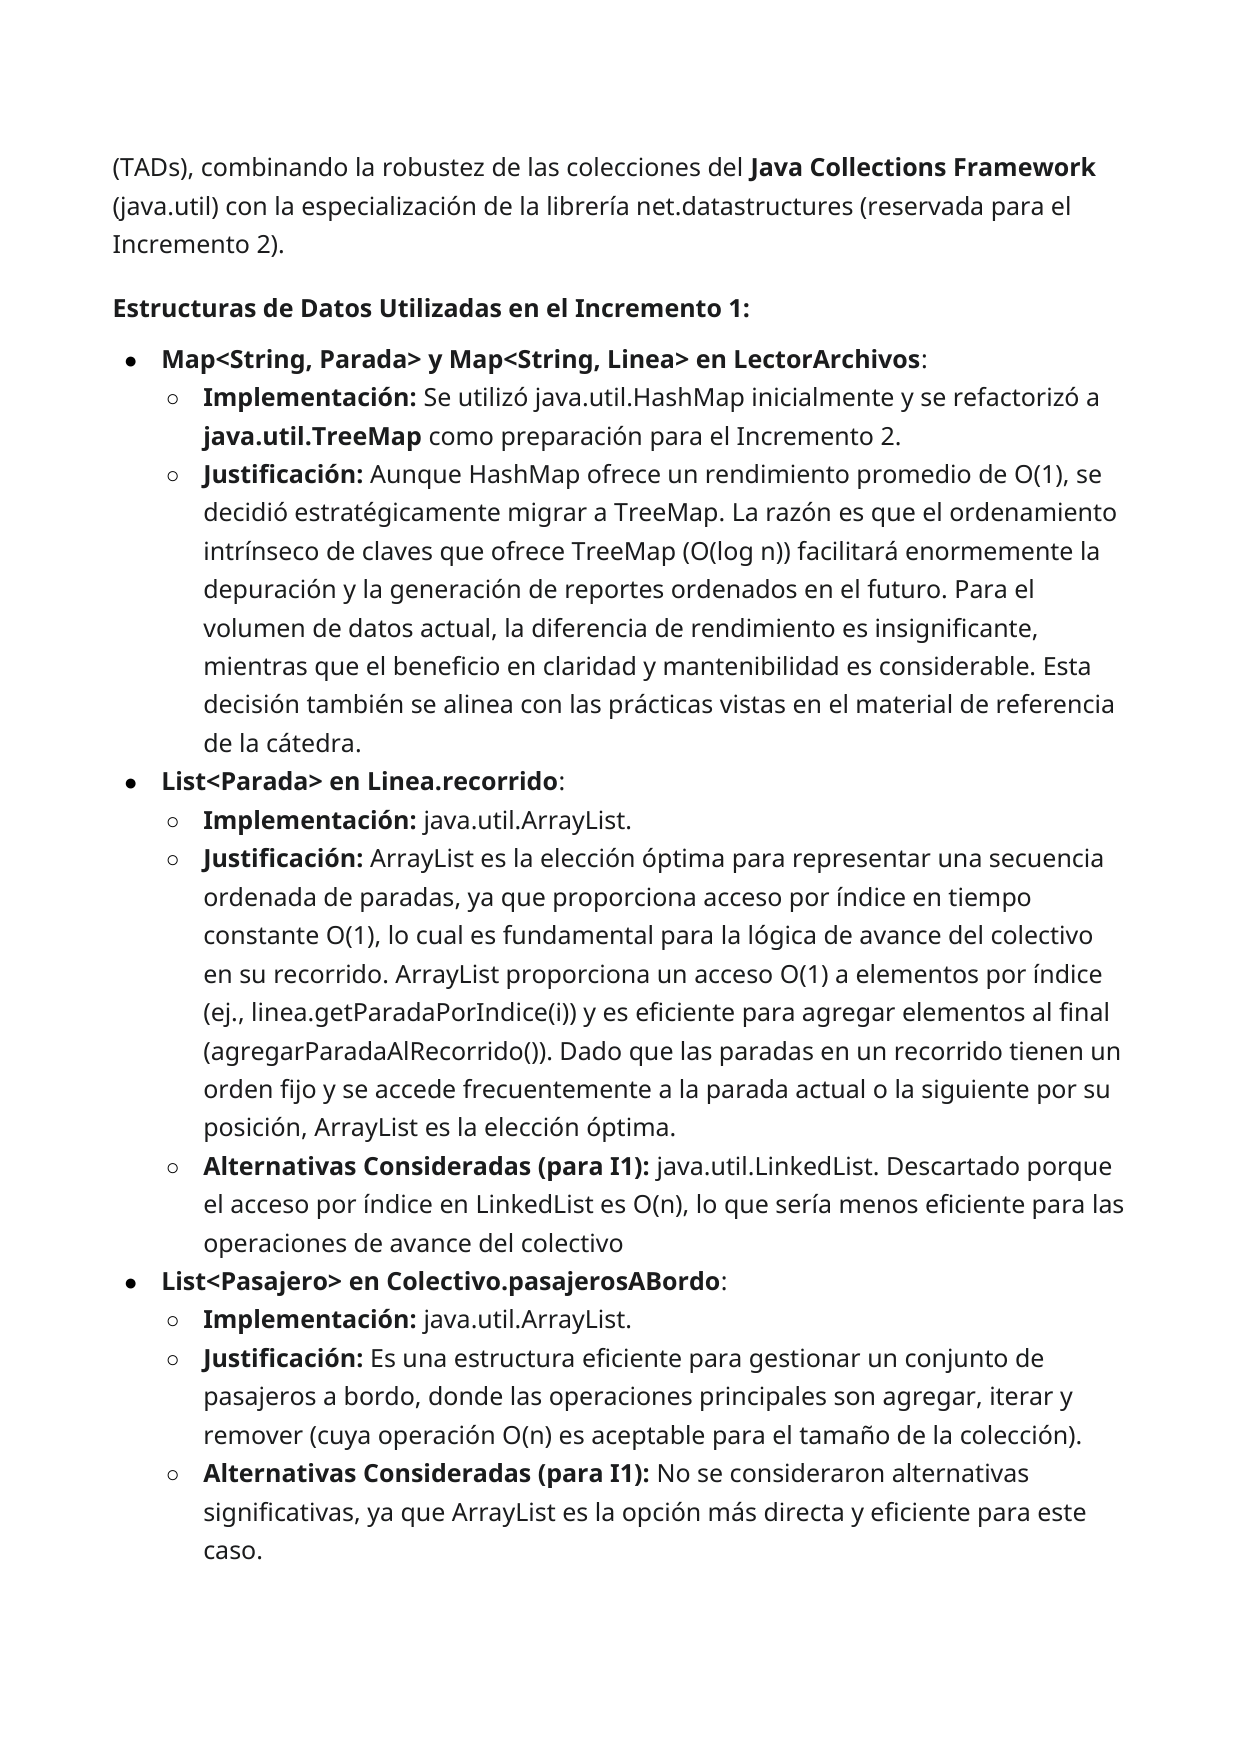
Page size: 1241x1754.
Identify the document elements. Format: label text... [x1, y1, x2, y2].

list Alternativas Consideradas (para I1): java.util.LinkedList. Descartado porque el acceso por índice en LinkedList es O(n), lo que sería menos eficiente para las operaciones de avance del colectivo [166, 1148, 1128, 1259]
list Implementación: Se utilizó java.util.HashMap inicialmente y se refactorizó a java.util.TreeMap como preparación para el Incremento 2. [166, 380, 1128, 452]
list List<Parada> en Linea.recorrido: [123, 764, 1128, 798]
list List<Pasajero> en Colectivo.pasajerosABordo: [123, 1264, 1128, 1298]
text Estructuras de Datos Utilizadas en el Incremento 1: [112, 290, 1128, 324]
list Map<String, Parada> y Map<String, Linea> en LectorArchivos: [123, 341, 1128, 375]
list Justificación: Es una estructura eficiente para gestionar un conjunto de pasajeros a bordo, donde las operaciones principales son agregar, iterar y remover (cuya operación O(n) es aceptable para el tamaño de la colección). [166, 1341, 1128, 1452]
list Implementación: java.util.ArrayList. [166, 802, 1128, 837]
text (TADs), combinando la robustez de las colecciones del Java Collections Framework (java.util) con la especialización de la librería net.datastructures (reservada para el Incremento 2). [112, 150, 1128, 261]
list Implementación: java.util.ArrayList. [166, 1302, 1128, 1336]
list Justificación: ArrayList es la elección óptima para representar una secuencia ordenada de paradas, ya que proporciona acceso por índice en tiempo constante O(1), lo cual es fundamental para la lógica de avance del colectivo en su recorrido. ArrayList proporciona un acceso O(1) a elementos por índice (ej., linea.getParadaPorIndice(i)) y es eficiente para agregar elementos al final (agregarParadaAlRecorrido()). Dado que las paradas en un recorrido tienen un orden fijo y se accede frecuentemente a la parada actual o la siguiente por su posición, ArrayList es la elección óptima. [166, 841, 1128, 1144]
list Justificación: Aunque HashMap ofrece un rendimiento promedio de O(1), se decidió estratégicamente migrar a TreeMap. La razón es que el ordenamiento intrínseco de claves que ofrece TreeMap (O(log n)) facilitará enormemente la depuración y la generación de reportes ordenados en el futuro. Para el volumen de datos actual, la diferencia de rendimiento es insignificante, mientras que el beneficio en claridad y mantenibilidad es considerable. Esta decisión también se alinea con las prácticas vistas en el material de referencia de la cátedra. [166, 457, 1128, 760]
list Alternativas Consideradas (para I1): No se consideraron alternativas significativas, ya que ArrayList es la opción más directa y eficiente para este caso. [166, 1456, 1128, 1567]
